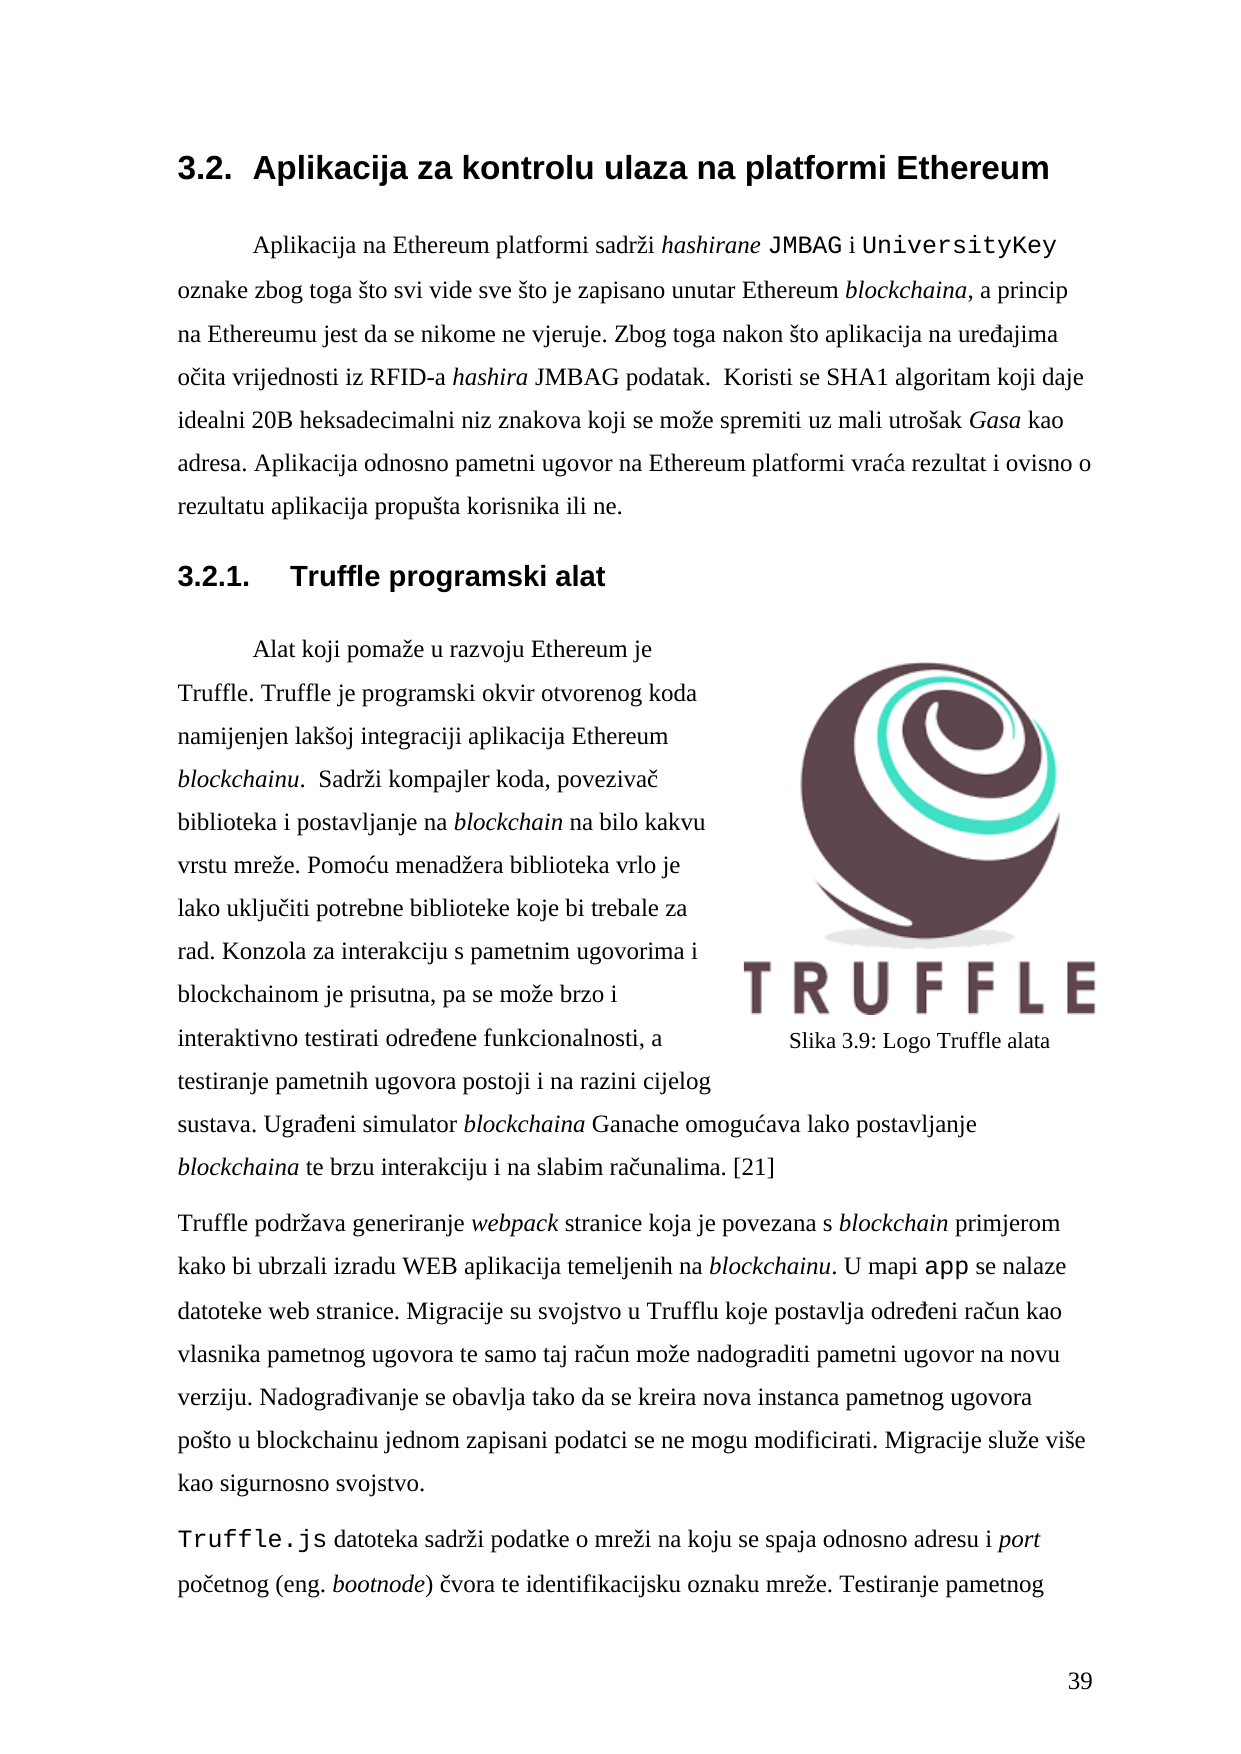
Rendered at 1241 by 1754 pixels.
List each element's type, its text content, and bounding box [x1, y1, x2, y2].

text Truffle.js datoteka sadrži podatke o mreži na koju se spaja odnosno adresu i port početnog (eng. bootnode) čvora te identifikacijsku oznaku mreže. Testiranje pametnog [177, 1524, 1092, 1598]
text Slika 3.9: Logo Truffle alata [744, 1015, 1095, 1054]
text Aplikacija na Ethereum platformi sadrži hashirane JMBAG i UniversityKey oznake zbog toga što svi vide sve što je zapisano unutar Ethereum blockchaina, a princip na Ethereumu jest da se nikome ne vjeruje. Zbog toga nakon što aplikacija na uređajima očita vrijednosti iz RFID-a hashira JMBAG podatak. Koristi se SHA1 algoritam koji daje idealni 20B heksadecimalni niz znakova koji se može spremiti uz mali utrošak Gasa kao adresa. Aplikacija odnosno pametni ugovor na Ethereum platformi vraća rezultat i ovisno o rezultatu aplikacija propušta korisnika ili ne. [177, 230, 1092, 520]
picture [743, 662, 1096, 1015]
subtitle Aplikacija za kontrolu ulaza na platformi Ethereum [177, 148, 1092, 186]
subtitle Truffle programski alat [177, 559, 1092, 593]
text Alat koji pomaže u razvoju Ethereum je Truffle. Truffle je programski okvir otvorenog koda namijenjen lakšoj integraciji aplikacija Ethereum blockchainu. Sadrži kompajler koda, povezivač biblioteka i postavljanje na blockchain na bilo kakvu vrstu mreže. Pomoću menadžera biblioteka vrlo je lako uključiti potrebne biblioteke koje bi trebale za rad. Konzola za interakciju s pametnim ugovorima i blockchainom je prisutna, pa se može brzo i interaktivno testirati određene funkcionalnosti, a testiranje pametnih ugovora postoji i na razini cijelog sustava. Ugrađeni simulator blockchaina Ganache omogućava lako postavljanje blockchaina te brzu interakciju i na slabim računalima. [21] [177, 634, 1095, 1181]
text Truffle podržava generiranje webpack stranice koja je povezana s blockchain primjerom kako bi ubrzali izradu WEB aplikacija temeljenih na blockchainu. U mapi app se nalaze datoteke web stranice. Migracije su svojstvo u Trufflu koje postavlja određeni račun kao vlasnika pametnog ugovora te samo taj račun može nadograditi pametni ugovor na novu verziju. Nadograđivanje se obavlja tako da se kreira nova instanca pametnog ugovora pošto u blockchainu jednom zapisani podatci se ne mogu modificirati. Migracije služe više kao sigurnosno svojstvo. [177, 1208, 1092, 1497]
